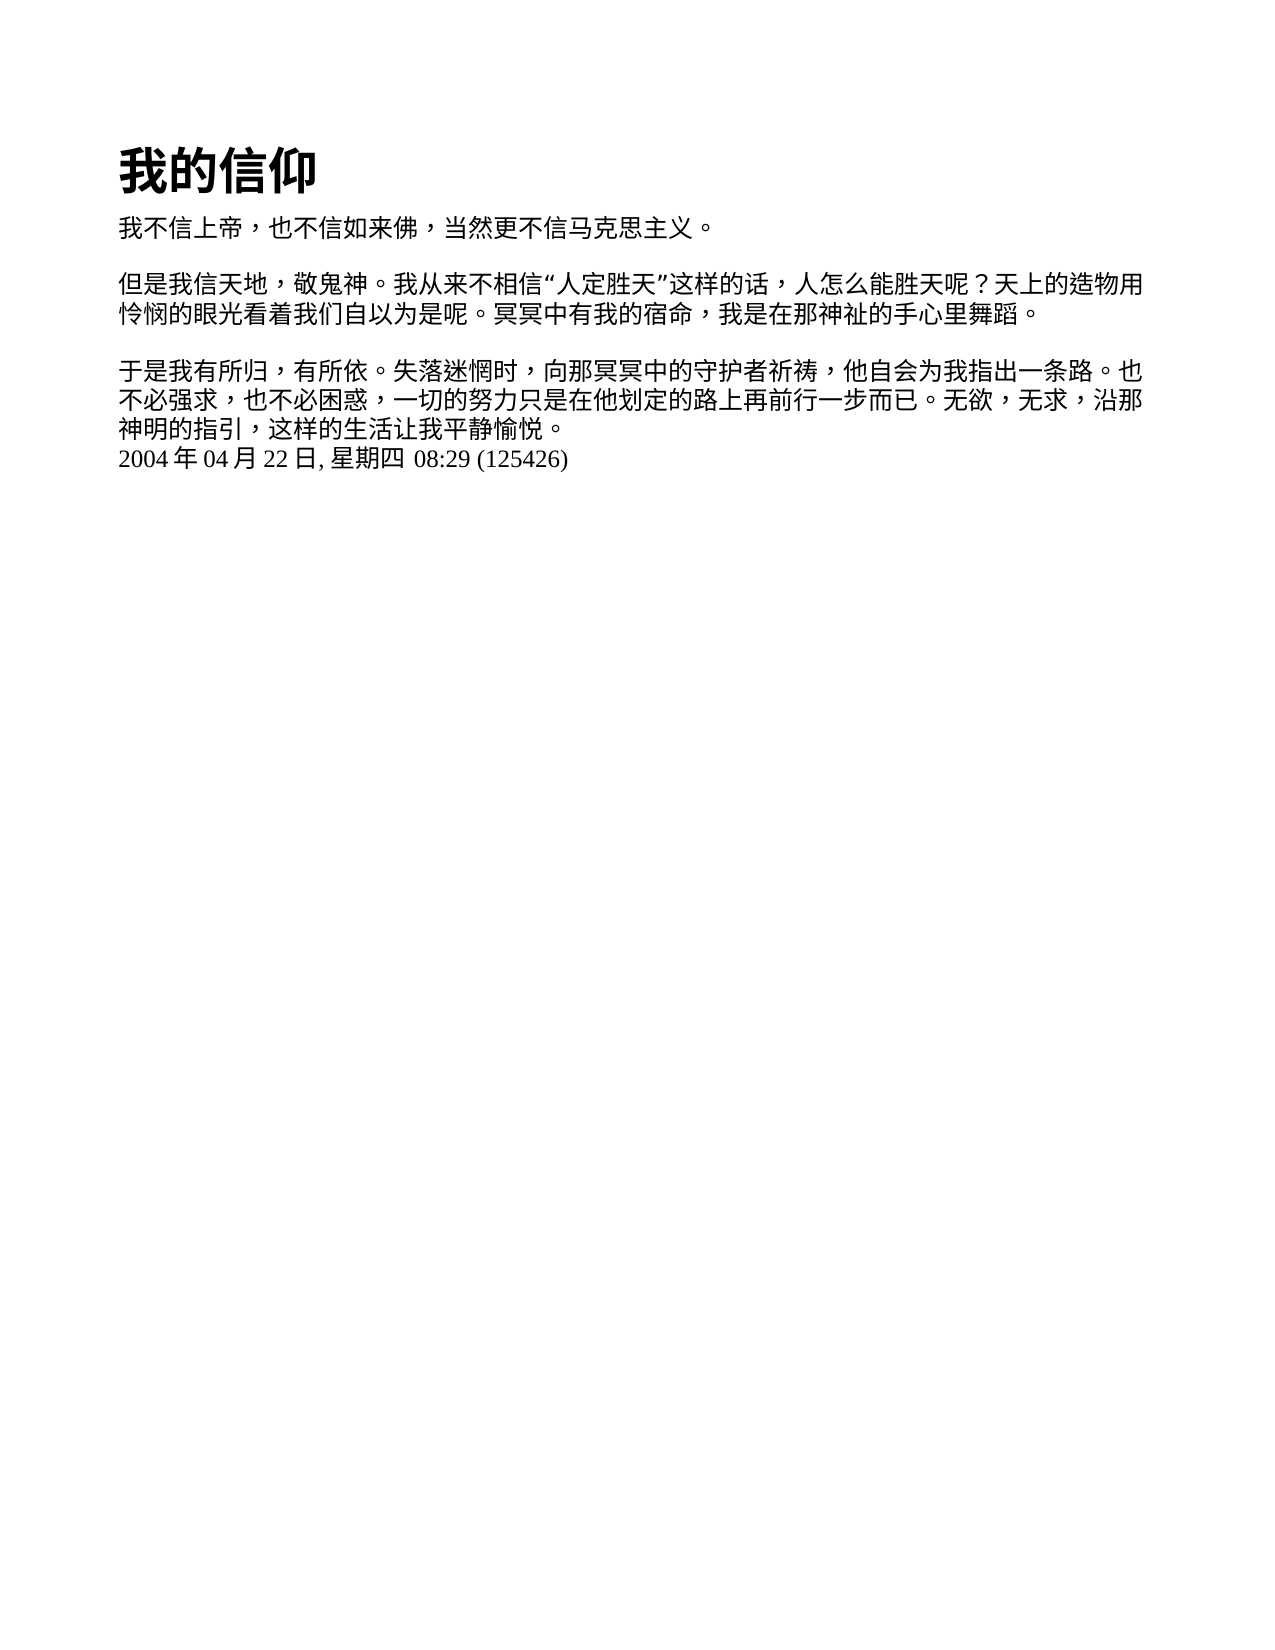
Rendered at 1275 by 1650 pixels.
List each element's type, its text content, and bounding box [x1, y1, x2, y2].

subtitle 我的信仰 [118, 143, 1157, 201]
text 于是我有所归，有所依。失落迷惘时，向那冥冥中的守护者祈祷，他自会为我指出一条路。也不必强求，也不必困惑，一切的努力只是在他划定的路上再前行一步而已。无欲，无求，沿那神明的指引，这样的生活让我平静愉悦。 [118, 357, 1157, 444]
text 我不信上帝，也不信如来佛，当然更不信马克思主义。 [118, 214, 1157, 243]
text 2004年04月22日, 星期四 08:29 (125426) [118, 444, 1157, 473]
text 但是我信天地，敬鬼神。我从来不相信“人定胜天”这样的话，人怎么能胜天呢？天上的造物用怜悯的眼光看着我们自以为是呢。冥冥中有我的宿命，我是在那神祉的手心里舞蹈。 [118, 271, 1157, 329]
